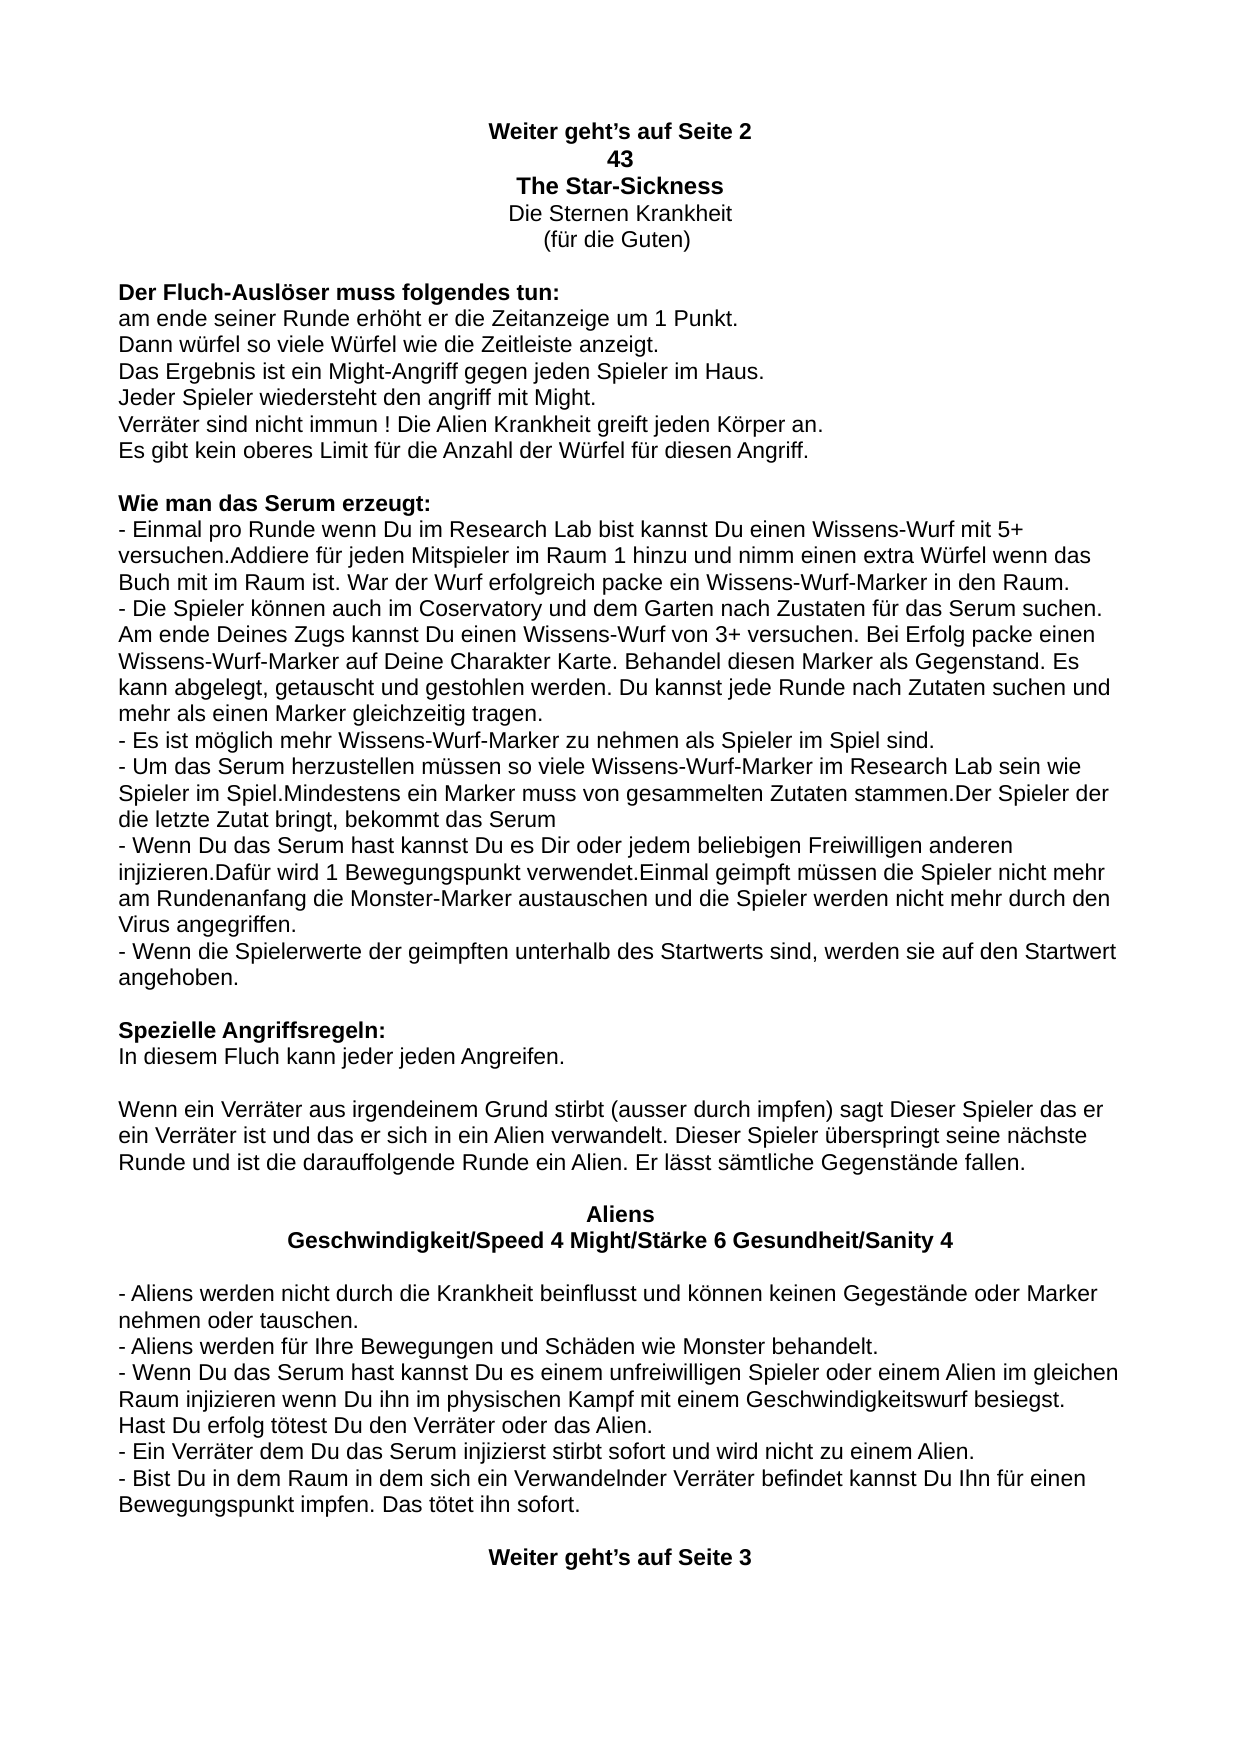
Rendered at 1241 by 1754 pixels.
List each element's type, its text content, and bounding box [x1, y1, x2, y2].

text Dann würfel so viele Würfel wie die Zeitleiste anzeigt. [118, 331, 1122, 358]
text - Aliens werden nicht durch die Krankheit beinflusst und können keinen Gegestände oder Marker nehmen oder tauschen. [118, 1280, 1122, 1333]
text (für die Guten) [118, 226, 1122, 252]
text Am ende Deines Zugs kannst Du einen Wissens-Wurf von 3+ versuchen. Bei Erfolg packe einen Wissens-Wurf-Marker auf Deine Charakter Karte. Behandel diesen Marker als Gegenstand. Es kann abgelegt, getauscht und gestohlen werden. Du kannst jede Runde nach Zutaten suchen und mehr als einen Marker gleichzeitig tragen. [118, 621, 1122, 727]
text Das Ergebnis ist ein Might-Angriff gegen jeden Spieler im Haus. [118, 358, 1122, 384]
text - Bist Du in dem Raum in dem sich ein Verwandelnder Verräter befindet kannst Du Ihn für einen Bewegungspunkt impfen. Das tötet ihn sofort. [118, 1465, 1122, 1517]
text - Die Spieler können auch im Coservatory und dem Garten nach Zustaten für das Serum suchen. [118, 595, 1122, 621]
text The Star-Sickness [118, 172, 1122, 200]
text - Wenn die Spielerwerte der geimpften unterhalb des Startwerts sind, werden sie auf den Startwert angehoben. [118, 938, 1122, 990]
text Es gibt kein oberes Limit für die Anzahl der Würfel für diesen Angriff. [118, 437, 1122, 463]
text - Wenn Du das Serum hast kannst Du es einem unfreiwilligen Spieler oder einem Alien im gleichen Raum injizieren wenn Du ihn im physischen Kampf mit einem Geschwindigkeitswurf besiegst. [118, 1359, 1122, 1412]
text Die Sternen Krankheit [118, 200, 1122, 226]
text Aliens [118, 1201, 1122, 1227]
text Geschwindigkeit/Speed 4 Might/Stärke 6 Gesundheit/Sanity 4 [118, 1227, 1122, 1254]
text - Einmal pro Runde wenn Du im Research Lab bist kannst Du einen Wissens-Wurf mit 5+ versuchen.Addiere für jeden Mitspieler im Raum 1 hinzu und nimm einen extra Würfel wenn das Buch mit im Raum ist. War der Wurf erfolgreich packe ein Wissens-Wurf-Marker in den Raum. [118, 516, 1122, 595]
text Der Fluch-Auslöser muss folgendes tun: [118, 279, 1122, 305]
text Wenn ein Verräter aus irgendeinem Grund stirbt (ausser durch impfen) sagt Dieser Spieler das er ein Verräter ist und das er sich in ein Alien verwandelt. Dieser Spieler überspringt seine nächste Runde und ist die darauffolgende Runde ein Alien. Er lässt sämtliche Gegenstände fallen. [118, 1096, 1122, 1175]
text Weiter geht’s auf Seite 2 [118, 118, 1122, 144]
list - Ein Verräter dem Du das Serum injizierst stirbt sofort und wird nicht zu einem Alien. [118, 1438, 1122, 1465]
text Weiter geht’s auf Seite 3 [118, 1544, 1122, 1570]
text - Aliens werden für Ihre Bewegungen und Schäden wie Monster behandelt. [118, 1333, 1122, 1359]
text - Es ist möglich mehr Wissens-Wurf-Marker zu nehmen als Spieler im Spiel sind. [118, 727, 1122, 753]
text Jeder Spieler wiedersteht den angriff mit Might. [118, 384, 1122, 411]
text Wie man das Serum erzeugt: [118, 489, 1122, 516]
text 43 [118, 144, 1122, 172]
text - Wenn Du das Serum hast kannst Du es Dir oder jedem beliebigen Freiwilligen anderen injizieren.Dafür wird 1 Bewegungspunkt verwendet.Einmal geimpft müssen die Spieler nicht mehr am Rundenanfang die Monster-Marker austauschen und die Spieler werden nicht mehr durch den Virus angegriffen. [118, 832, 1122, 938]
text Verräter sind nicht immun ! Die Alien Krankheit greift jeden Körper an. [118, 411, 1122, 437]
text Spezielle Angriffsregeln: [118, 1017, 1122, 1043]
text In diesem Fluch kann jeder jeden Angreifen. [118, 1043, 1122, 1069]
text am ende seiner Runde erhöht er die Zeitanzeige um 1 Punkt. [118, 305, 1122, 331]
text - Um das Serum herzustellen müssen so viele Wissens-Wurf-Marker im Research Lab sein wie Spieler im Spiel.Mindestens ein Marker muss von gesammelten Zutaten stammen.Der Spieler der die letzte Zutat bringt, bekommt das Serum [118, 753, 1122, 832]
text Hast Du erfolg tötest Du den Verräter oder das Alien. [118, 1412, 1122, 1438]
